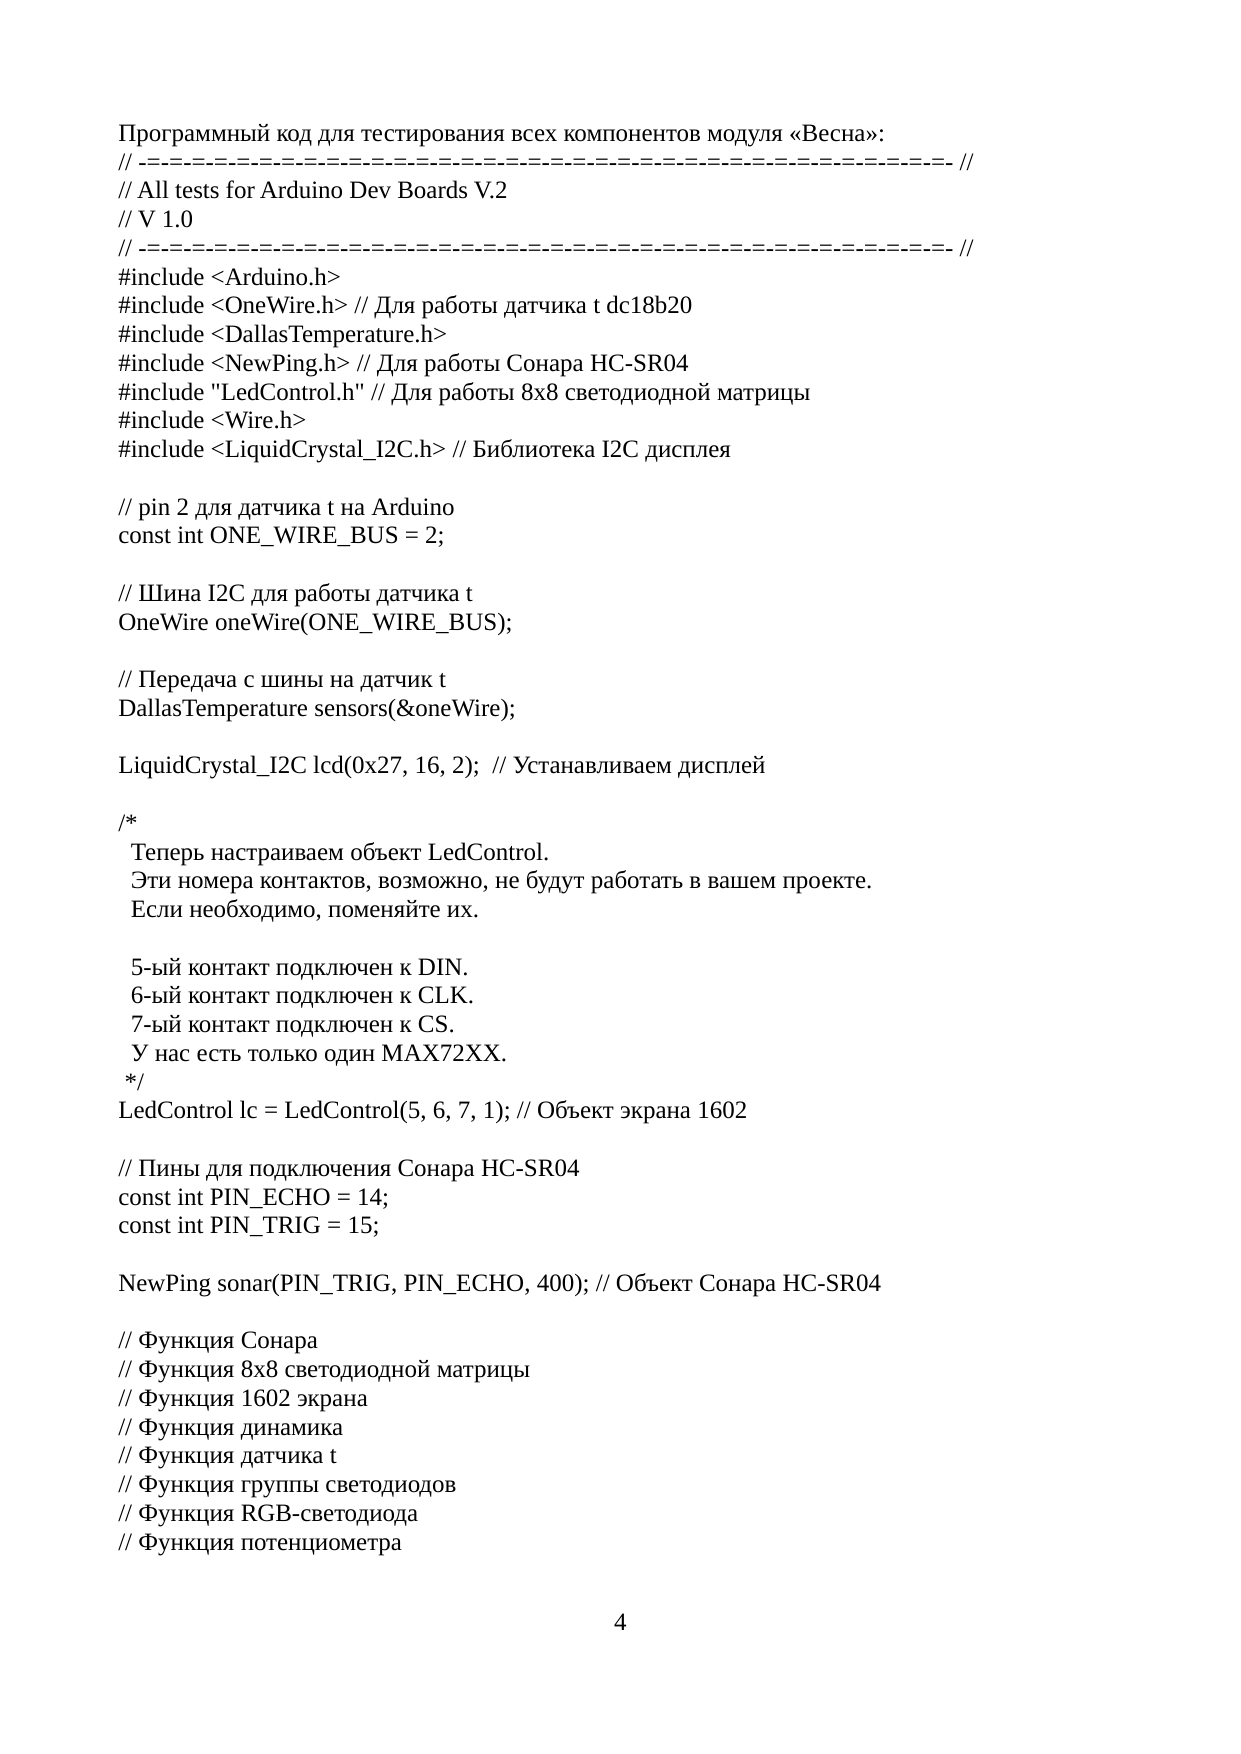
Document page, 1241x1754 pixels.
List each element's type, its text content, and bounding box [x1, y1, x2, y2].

text У нас есть только один MAX72XX. [118, 1038, 1122, 1067]
text const int PIN_ECHO = 14; [118, 1182, 1122, 1211]
text // Функция динамика [118, 1412, 1122, 1441]
text 5-ый контакт подключен к DIN. [118, 952, 1122, 981]
text Теперь настраиваем объект LedControl. [118, 837, 1122, 866]
text #include "LedControl.h" // Для работы 8х8 светодиодной матрицы [118, 377, 1122, 406]
text // Функция группы светодиодов [118, 1469, 1122, 1498]
text #include <LiquidCrystal_I2C.h> // Библиотека I2C дисплея [118, 434, 1122, 463]
text NewPing sonar(PIN_TRIG, PIN_ECHO, 400); // Объект Сонара HC-SR04 [118, 1268, 1122, 1297]
text // V 1.0 [118, 204, 1122, 233]
text Программный код для тестирования всех компонентов модуля «Весна»: [118, 118, 1122, 147]
text Эти номера контактов, возможно, не будут работать в вашем проекте. [118, 866, 1122, 894]
text #include <OneWire.h> // Для работы датчика t dc18b20 [118, 291, 1122, 319]
text // Пины для подключения Сонара HC-SR04 [118, 1153, 1122, 1182]
text const int PIN_TRIG = 15; [118, 1211, 1122, 1239]
text // pin 2 для датчика t на Arduino [118, 492, 1122, 521]
text // Шина I2C для работы датчика t [118, 578, 1122, 607]
text // Функция потенциометра [118, 1527, 1122, 1556]
text // -=-=-=-=-=-=-=-=-=-=-=-=-=-=-=-=-=-=-=-=-=-=-=-=-=-=-=-=-=-=-=-=-=-=-=-=- // [118, 147, 1122, 176]
text // -=-=-=-=-=-=-=-=-=-=-=-=-=-=-=-=-=-=-=-=-=-=-=-=-=-=-=-=-=-=-=-=-=-=-=-=- // [118, 233, 1122, 262]
text // Функция Сонара [118, 1326, 1122, 1354]
text */ [118, 1067, 1122, 1096]
text 6-ый контакт подключен к CLK. [118, 981, 1122, 1009]
text // Функция датчика t [118, 1441, 1122, 1469]
text OneWire oneWire(ONE_WIRE_BUS); [118, 607, 1122, 636]
text // Функция 8х8 светодиодной матрицы [118, 1354, 1122, 1383]
text /* [118, 808, 1122, 837]
text #include <DallasTemperature.h> [118, 319, 1122, 348]
text LiquidCrystal_I2C lcd(0x27, 16, 2); // Устанавливаем дисплей [118, 751, 1122, 779]
text LedControl lc = LedControl(5, 6, 7, 1); // Объект экрана 1602 [118, 1096, 1122, 1124]
text // Функция RGB-светодиода [118, 1498, 1122, 1527]
text DallasTemperature sensors(&oneWire); [118, 693, 1122, 722]
text 7-ый контакт подключен к CS. [118, 1009, 1122, 1038]
text const int ONE_WIRE_BUS = 2; [118, 521, 1122, 549]
text Если необходимо, поменяйте их. [118, 894, 1122, 923]
text #include <Arduino.h> [118, 262, 1122, 291]
text #include <Wire.h> [118, 406, 1122, 434]
text // Функция 1602 экрана [118, 1383, 1122, 1412]
text #include <NewPing.h> // Для работы Сонара HC-SR04 [118, 348, 1122, 377]
text // All tests for Arduino Dev Boards V.2 [118, 176, 1122, 204]
text // Передача c шины на датчик t [118, 664, 1122, 693]
